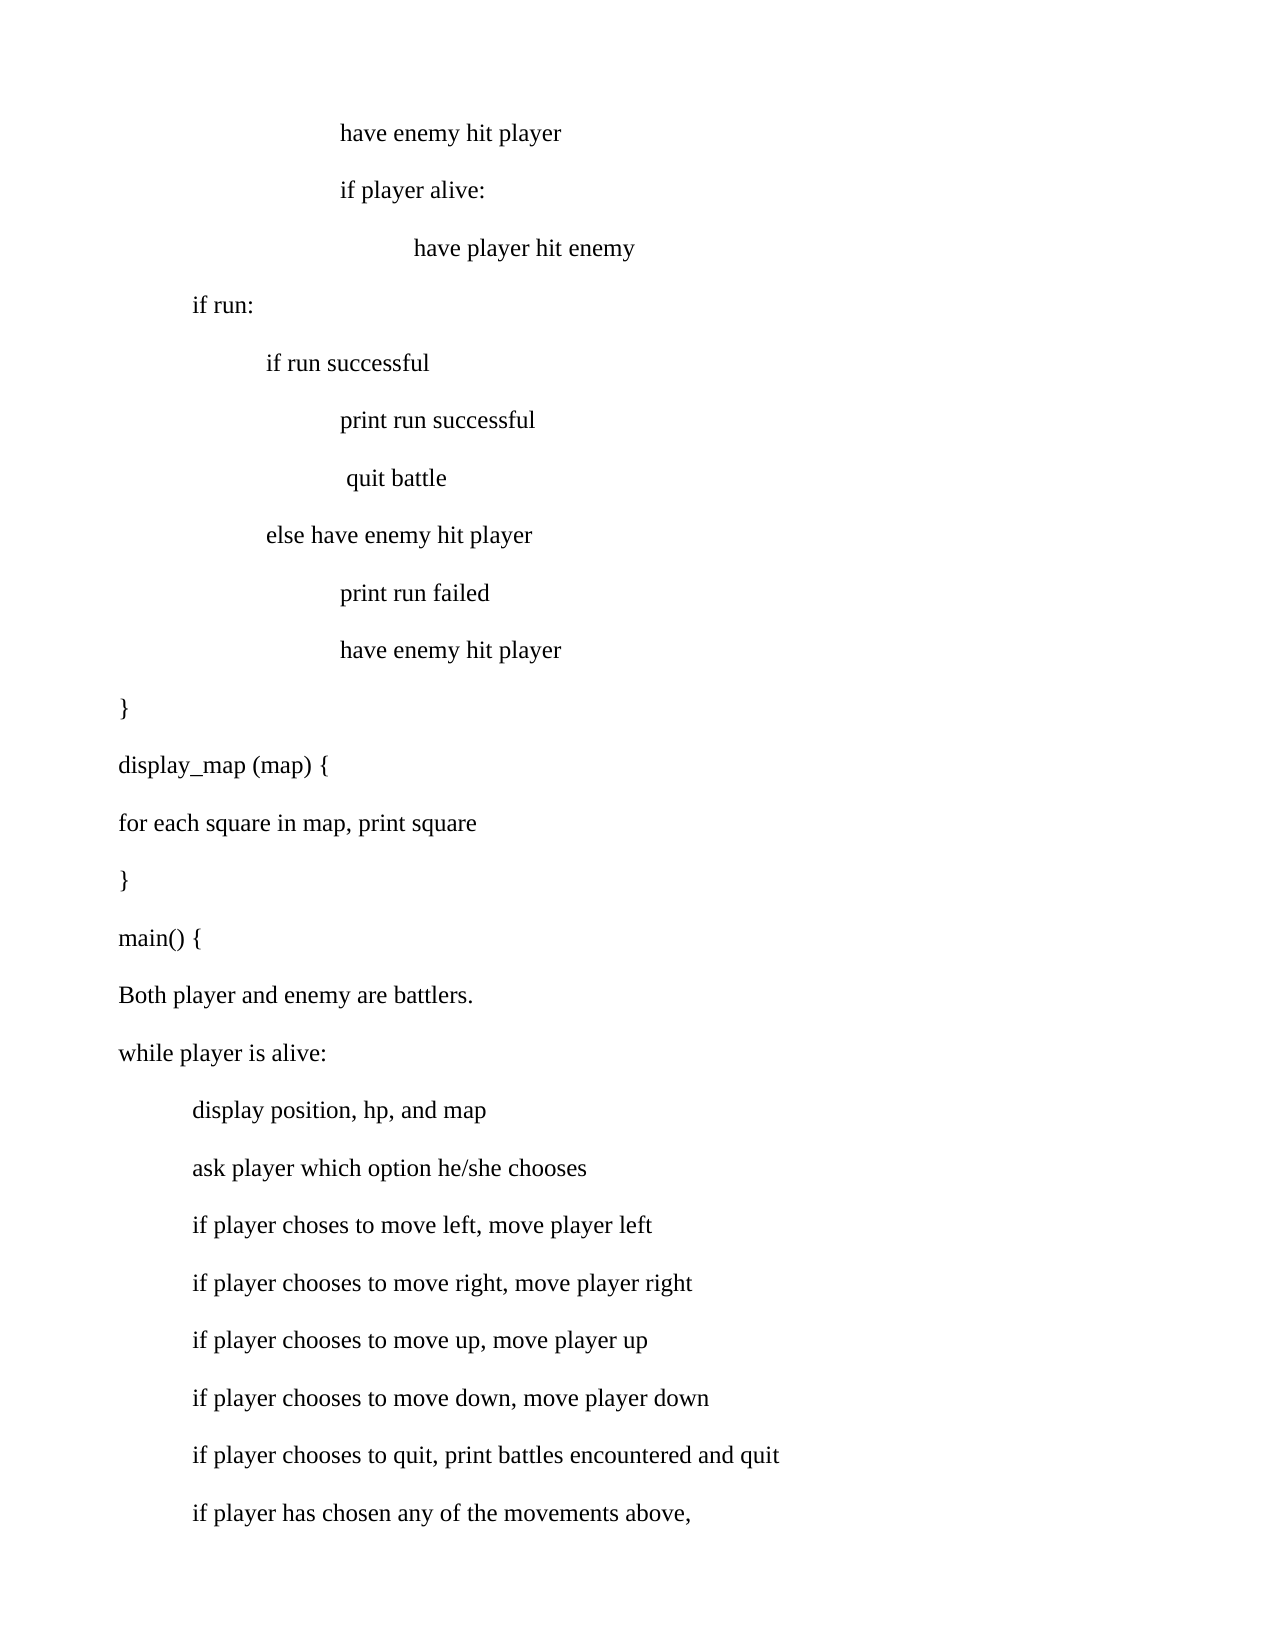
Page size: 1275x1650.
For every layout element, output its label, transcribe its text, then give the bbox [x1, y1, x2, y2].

text if run: [118, 291, 1157, 319]
text } [118, 866, 1157, 894]
text main() { [118, 923, 1157, 952]
text for each square in map, print square [118, 808, 1157, 837]
text display_map (map) { [118, 751, 1157, 779]
text have enemy hit player } [118, 636, 1157, 722]
text while player is alive: [118, 1038, 1157, 1067]
text have enemy hit player [118, 118, 1157, 147]
text if player chooses to move down, move player down [118, 1383, 1157, 1412]
text have player hit enemy [118, 233, 1157, 262]
text if player chooses to quit, print battles encountered and quit [118, 1441, 1157, 1469]
text if player choses to move left, move player left [118, 1211, 1157, 1239]
text if player has chosen any of the movements above, [118, 1498, 1157, 1527]
text display position, hp, and map [118, 1096, 1157, 1124]
text print run successful [118, 406, 1157, 434]
text if player chooses to move up, move player up [118, 1326, 1157, 1354]
text Both player and enemy are battlers. [118, 981, 1157, 1009]
text ask player which option he/she chooses [118, 1153, 1157, 1182]
text if run successful [118, 348, 1157, 377]
text else have enemy hit player [118, 521, 1157, 549]
text quit battle [118, 463, 1157, 492]
text if player chooses to move right, move player right [118, 1268, 1157, 1297]
text print run failed [118, 578, 1157, 607]
text if player alive: [118, 176, 1157, 204]
